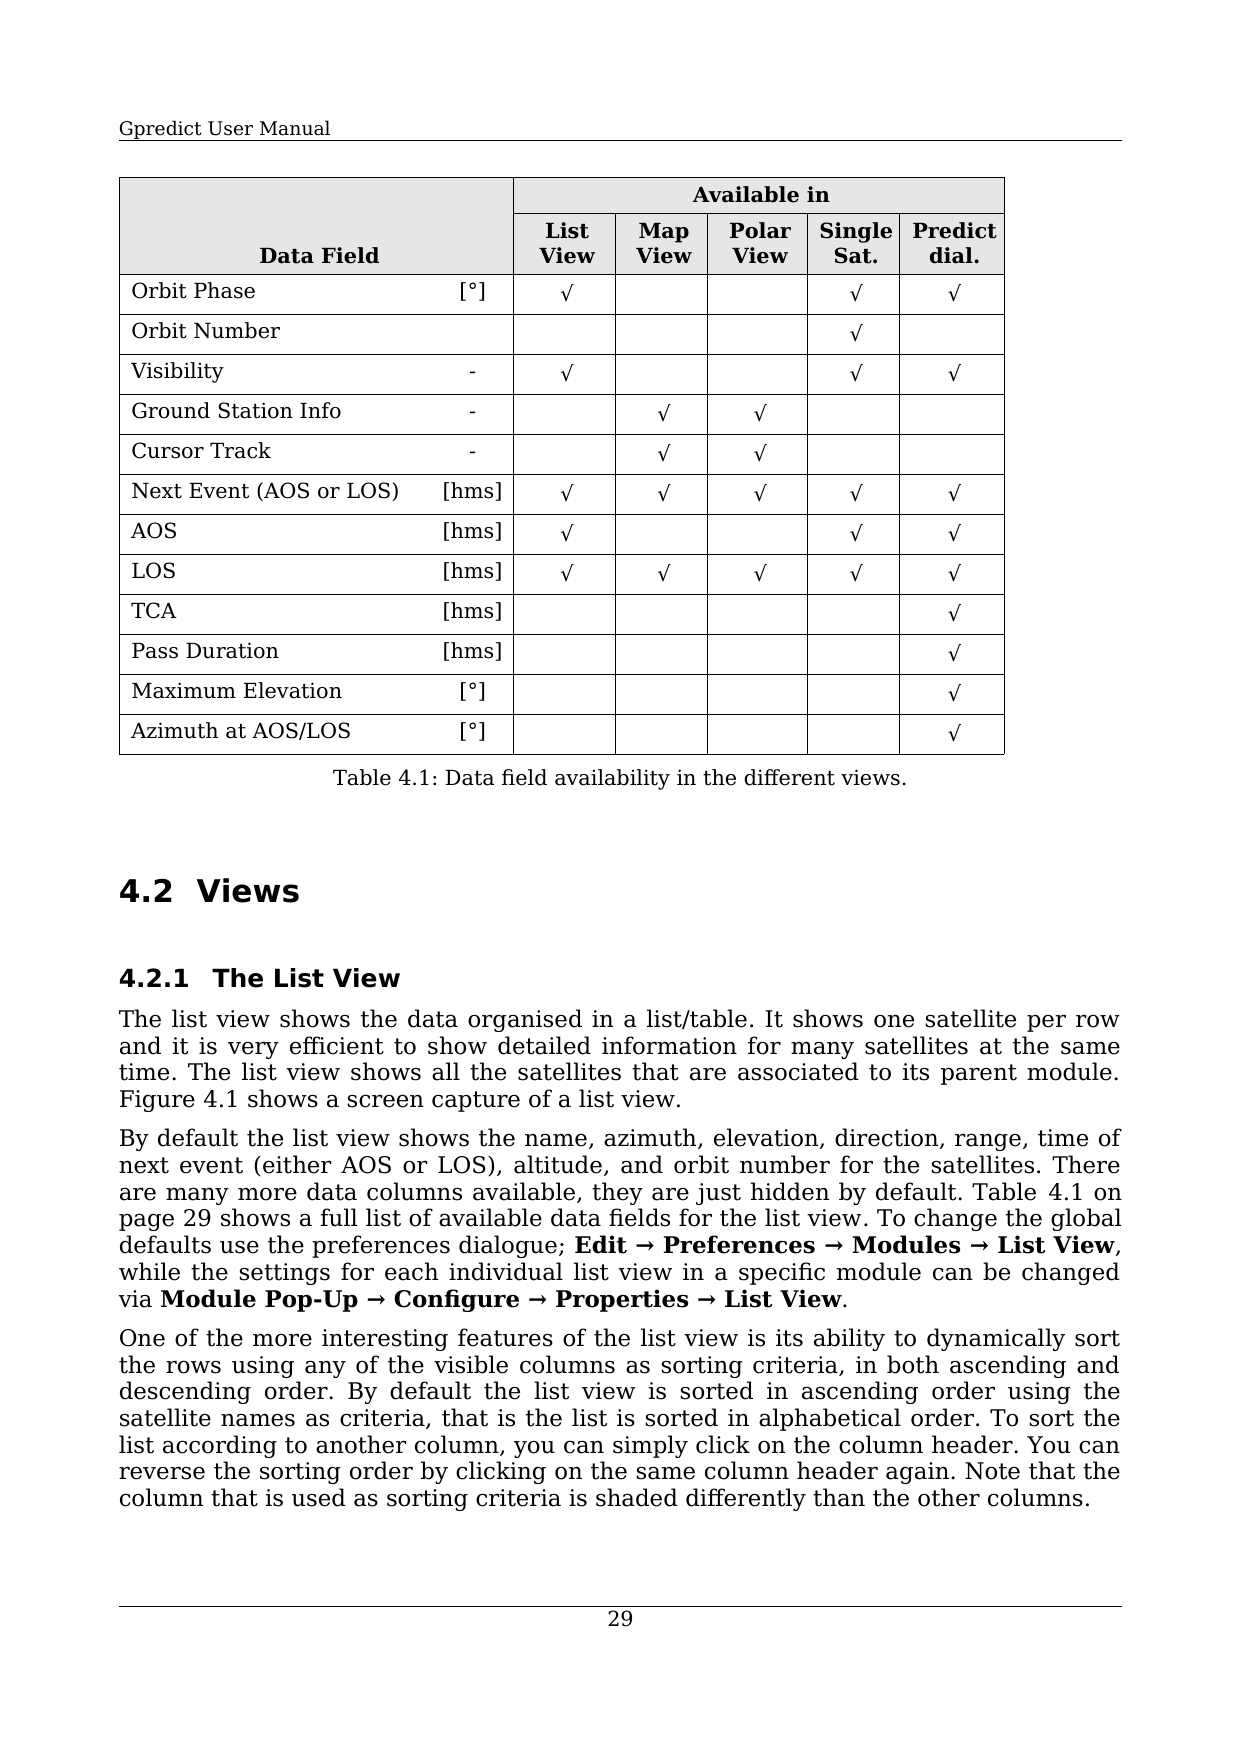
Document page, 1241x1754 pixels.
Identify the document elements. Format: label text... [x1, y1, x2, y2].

table_cell [616, 355, 707, 394]
table_cell [514, 595, 615, 634]
table_cell Ground Station Info [120, 395, 426, 434]
table_cell TCA [120, 595, 426, 634]
table_cell √ [708, 395, 807, 434]
table_cell [514, 315, 615, 354]
table_cell - [426, 355, 513, 394]
table_cell [°] [426, 675, 513, 714]
table_cell Maximum Elevation [120, 675, 426, 714]
table_cell Map View [616, 214, 707, 274]
table_cell √ [900, 635, 1004, 674]
table_cell √ [808, 475, 899, 514]
table_cell Next Event (AOS or LOS) [120, 475, 426, 514]
table_cell [616, 315, 707, 354]
table_cell Predict dial. [900, 214, 1004, 274]
table_header Available in [514, 178, 1004, 213]
table_cell [°] [426, 715, 513, 754]
table_cell [708, 315, 807, 354]
table_cell Orbit Number [120, 315, 426, 354]
table_cell [426, 315, 513, 354]
table_cell [808, 595, 899, 634]
table_cell Pass Duration [120, 635, 426, 674]
table_cell [708, 715, 807, 754]
table_cell [616, 675, 707, 714]
table_cell √ [616, 555, 707, 594]
text The list view shows the data organised in a list/table. It shows one satellite per row and it is very efficient to show detailed information for many satellites at the same time. The list view shows all the satellites that are associated to its parent module. Figure 4.1 shows a screen capture of a list view. [118, 1006, 1122, 1113]
table_cell √ [900, 475, 1004, 514]
table_cell √ [808, 275, 899, 314]
table_cell [708, 275, 807, 314]
table_cell √ [708, 475, 807, 514]
table_cell [514, 715, 615, 754]
table_cell √ [514, 515, 615, 554]
table_cell Azimuth at AOS/LOS [120, 715, 426, 754]
table_cell [808, 675, 899, 714]
table_cell Single Sat. [808, 214, 899, 274]
table_cell √ [514, 275, 615, 314]
table_cell √ [900, 555, 1004, 594]
table_cell Orbit Phase [120, 275, 426, 314]
table_cell √ [900, 355, 1004, 394]
text Table 4.1: Data field availability in the different views. [118, 766, 1122, 790]
table_cell √ [900, 715, 1004, 754]
table_header Data Field [120, 178, 513, 274]
subtitle Views [118, 874, 1122, 910]
table_cell [514, 395, 615, 434]
table_cell [616, 595, 707, 634]
table_cell [616, 635, 707, 674]
table_cell [900, 435, 1004, 474]
table_cell [hms] [426, 595, 513, 634]
table_cell [hms] [426, 555, 513, 594]
table_cell [708, 675, 807, 714]
table_cell √ [900, 275, 1004, 314]
table_cell Polar View [708, 214, 807, 274]
table_cell [900, 395, 1004, 434]
table_cell √ [900, 515, 1004, 554]
table_cell [hms] [426, 635, 513, 674]
table_cell [616, 515, 707, 554]
table_cell √ [708, 555, 807, 594]
table_cell [808, 435, 899, 474]
table_cell [616, 715, 707, 754]
table_cell Cursor Track [120, 435, 426, 474]
table_cell [808, 635, 899, 674]
table_cell √ [708, 435, 807, 474]
table_cell [808, 395, 899, 434]
table_cell List View [514, 214, 615, 274]
table_cell √ [900, 595, 1004, 634]
table_cell √ [514, 475, 615, 514]
table_cell [514, 435, 615, 474]
table_cell [hms] [426, 515, 513, 554]
table_cell [808, 715, 899, 754]
table_cell [708, 355, 807, 394]
table_cell AOS [120, 515, 426, 554]
table_cell [708, 595, 807, 634]
table_cell [900, 315, 1004, 354]
table_cell √ [616, 475, 707, 514]
table_cell √ [514, 355, 615, 394]
table_cell √ [808, 355, 899, 394]
text By default the list view shows the name, azimuth, elevation, direction, range, time of next event (either AOS or LOS), altitude, and orbit number for the satellites. There are many more data columns available, they are just hidden by default. Table 4.1 on page 29 shows a full list of available data fields for the list view. To change the global defaults use the preferences dialogue; Edit → Preferences → Modules → List View, while the settings for each individual list view in a specific module can be changed via Module Pop-Up → Configure → Properties → List View. [118, 1125, 1122, 1313]
table_cell √ [514, 555, 615, 594]
table_cell [hms] [426, 475, 513, 514]
table_cell [°] [426, 275, 513, 314]
table_cell [708, 515, 807, 554]
table_cell √ [900, 675, 1004, 714]
table_cell √ [616, 435, 707, 474]
table_cell - [426, 435, 513, 474]
table_cell √ [808, 515, 899, 554]
table_cell [616, 275, 707, 314]
table_cell [514, 675, 615, 714]
table_cell [514, 635, 615, 674]
table_cell Visibility [120, 355, 426, 394]
table_cell [708, 635, 807, 674]
table_cell - [426, 395, 513, 434]
table_cell LOS [120, 555, 426, 594]
table_cell √ [616, 395, 707, 434]
table_cell √ [808, 555, 899, 594]
text One of the more interesting features of the list view is its ability to dynamically sort the rows using any of the visible columns as sorting criteria, in both ascending and descending order. By default the list view is sorted in ascending order using the satellite names as criteria, that is the list is sorted in alphabetical order. To sort the list according to another column, you can simply click on the column header. You can reverse the sorting order by clicking on the same column header again. Note that the column that is used as sorting criteria is shaded differently than the other columns. [118, 1325, 1122, 1512]
subtitle The List View [118, 964, 1122, 994]
table_cell √ [808, 315, 899, 354]
